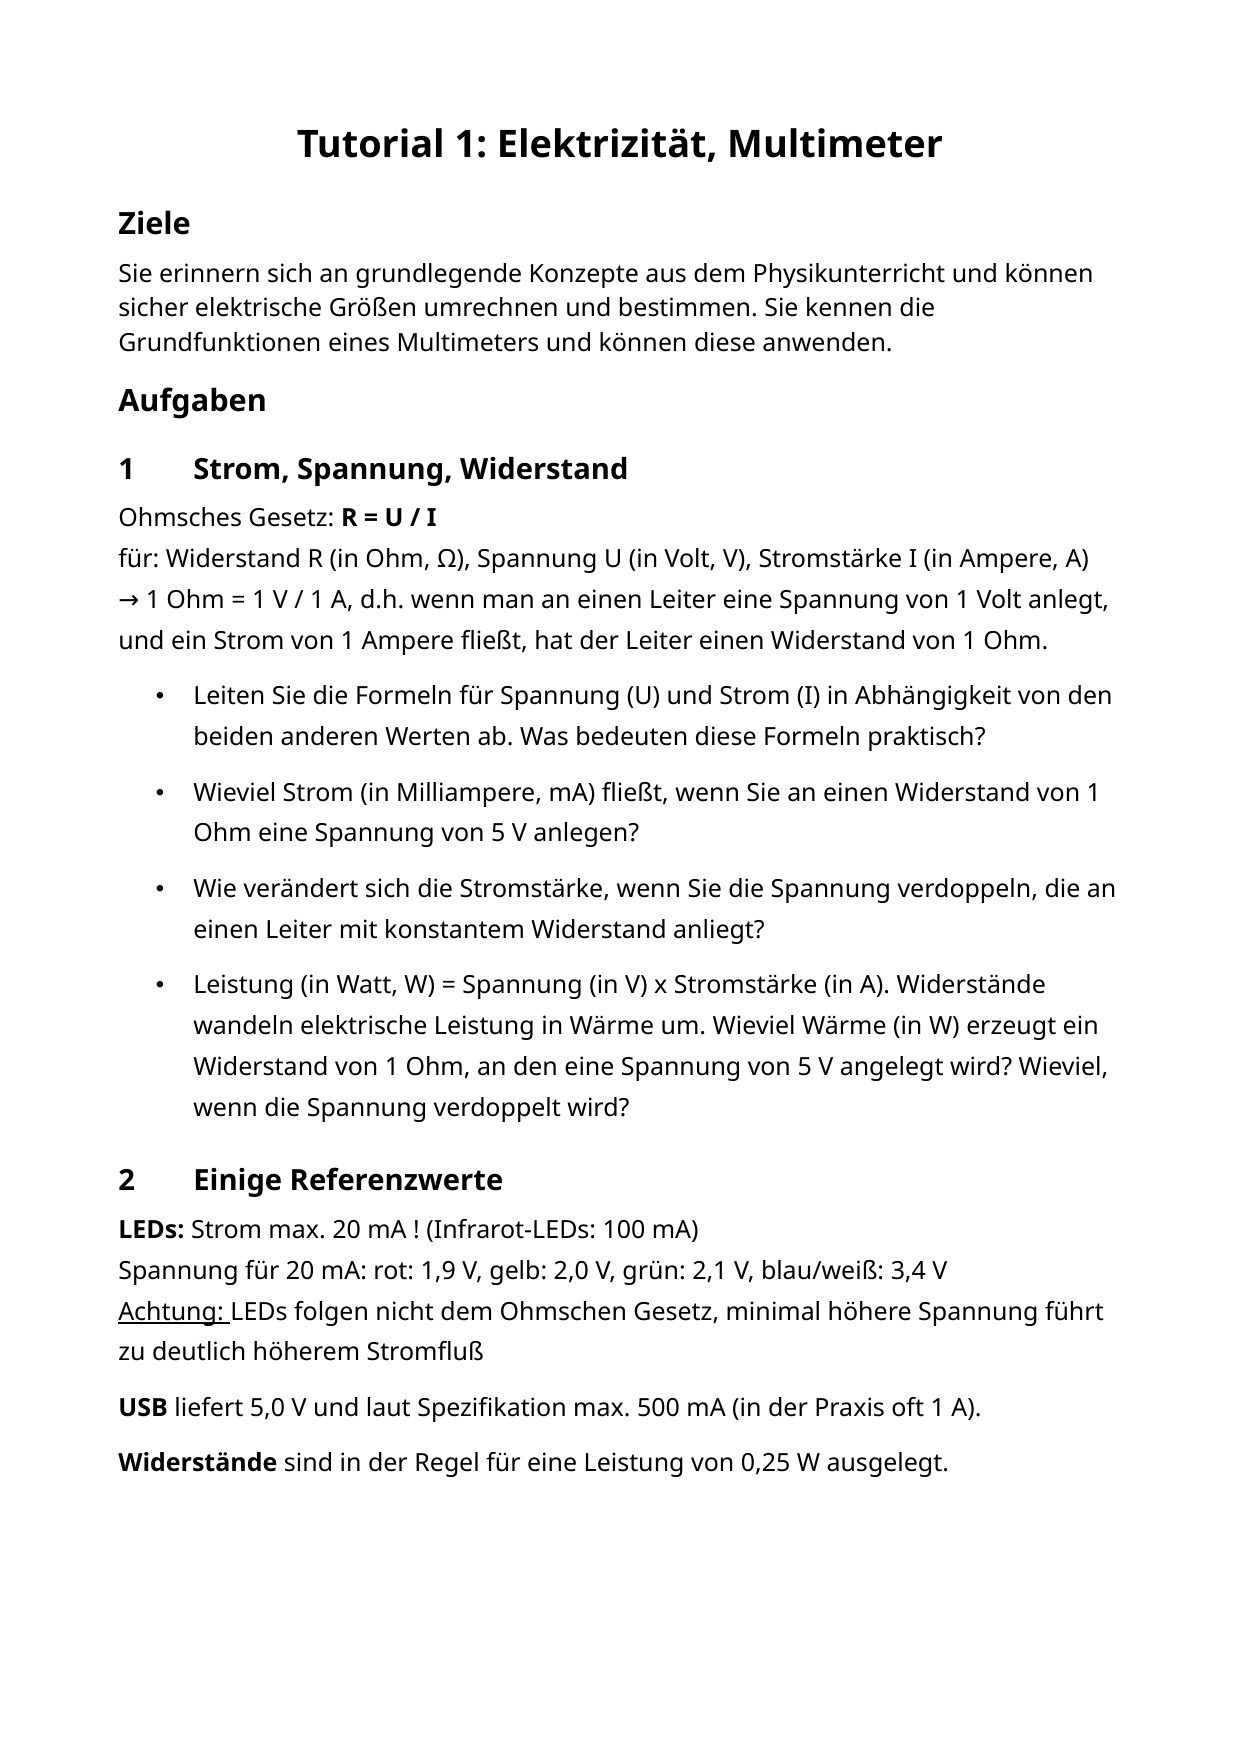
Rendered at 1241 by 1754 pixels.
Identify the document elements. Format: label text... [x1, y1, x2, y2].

subtitle Ziele [118, 202, 1122, 243]
text USB liefert 5,0 V und laut Spezifikation max. 500 mA (in der Praxis oft 1 A). [118, 1389, 1122, 1423]
list Leiten Sie die Formeln für Spannung (U) und Strom (I) in Abhängigkeit von den beiden anderen Werten ab. Was bedeuten diese Formeln praktisch? [156, 678, 1122, 753]
text Sie erinnern sich an grundlegende Konzepte aus dem Physikunterricht und können sicher elektrische Größen umrechnen und bestimmen. Sie kennen die Grundfunktionen eines Multimeters und können diese anwenden. [118, 256, 1122, 358]
subtitle Einige Referenzwerte [118, 1159, 1122, 1199]
subtitle Strom, Spannung, Widerstand [118, 448, 1122, 488]
text LEDs: Strom max. 20 mA ! (Infrarot-LEDs: 100 mA) Spannung für 20 mA: rot: 1,9 V, gelb: 2,0 V, grün: 2,1 V, blau/weiß: 3,4 V Achtung: LEDs folgen nicht dem Ohmschen Gesetz, minimal höhere Spannung führt zu deutlich höherem Stromfluß [118, 1211, 1122, 1368]
list Wie verändert sich die Stromstärke, wenn Sie die Spannung verdoppeln, die an einen Leiter mit konstantem Widerstand anliegt? [156, 871, 1122, 945]
text Ohmsches Gesetz: R = U / I für: Widerstand R (in Ohm, Ω), Spannung U (in Volt, V), Stromstärke I (in Ampere, A) → 1 Ohm = 1 V / 1 A, d.h. wenn man an einen Leiter eine Spannung von 1 Volt anlegt, und ein Strom von 1 Ampere fließt, hat der Leiter einen Widerstand von 1 Ohm. [118, 500, 1122, 657]
subtitle Aufgaben [118, 379, 1122, 421]
text Widerstände sind in der Regel für eine Leistung von 0,25 W ausgelegt. [118, 1445, 1122, 1479]
list Wieviel Strom (in Milliampere, mA) fließt, wenn Sie an einen Widerstand von 1 Ohm eine Spannung von 5 V anlegen? [156, 774, 1122, 849]
list Leistung (in Watt, W) = Spannung (in V) x Stromstärke (in A). Widerstände wandeln elektrische Leistung in Wärme um. Wieviel Wärme (in W) erzeugt ein Widerstand von 1 Ohm, an den eine Spannung von 5 V angelegt wird? Wieviel, wenn die Spannung verdoppelt wird? [156, 967, 1122, 1123]
subtitle Tutorial 1: Elektrizität, Multimeter [118, 117, 1122, 168]
